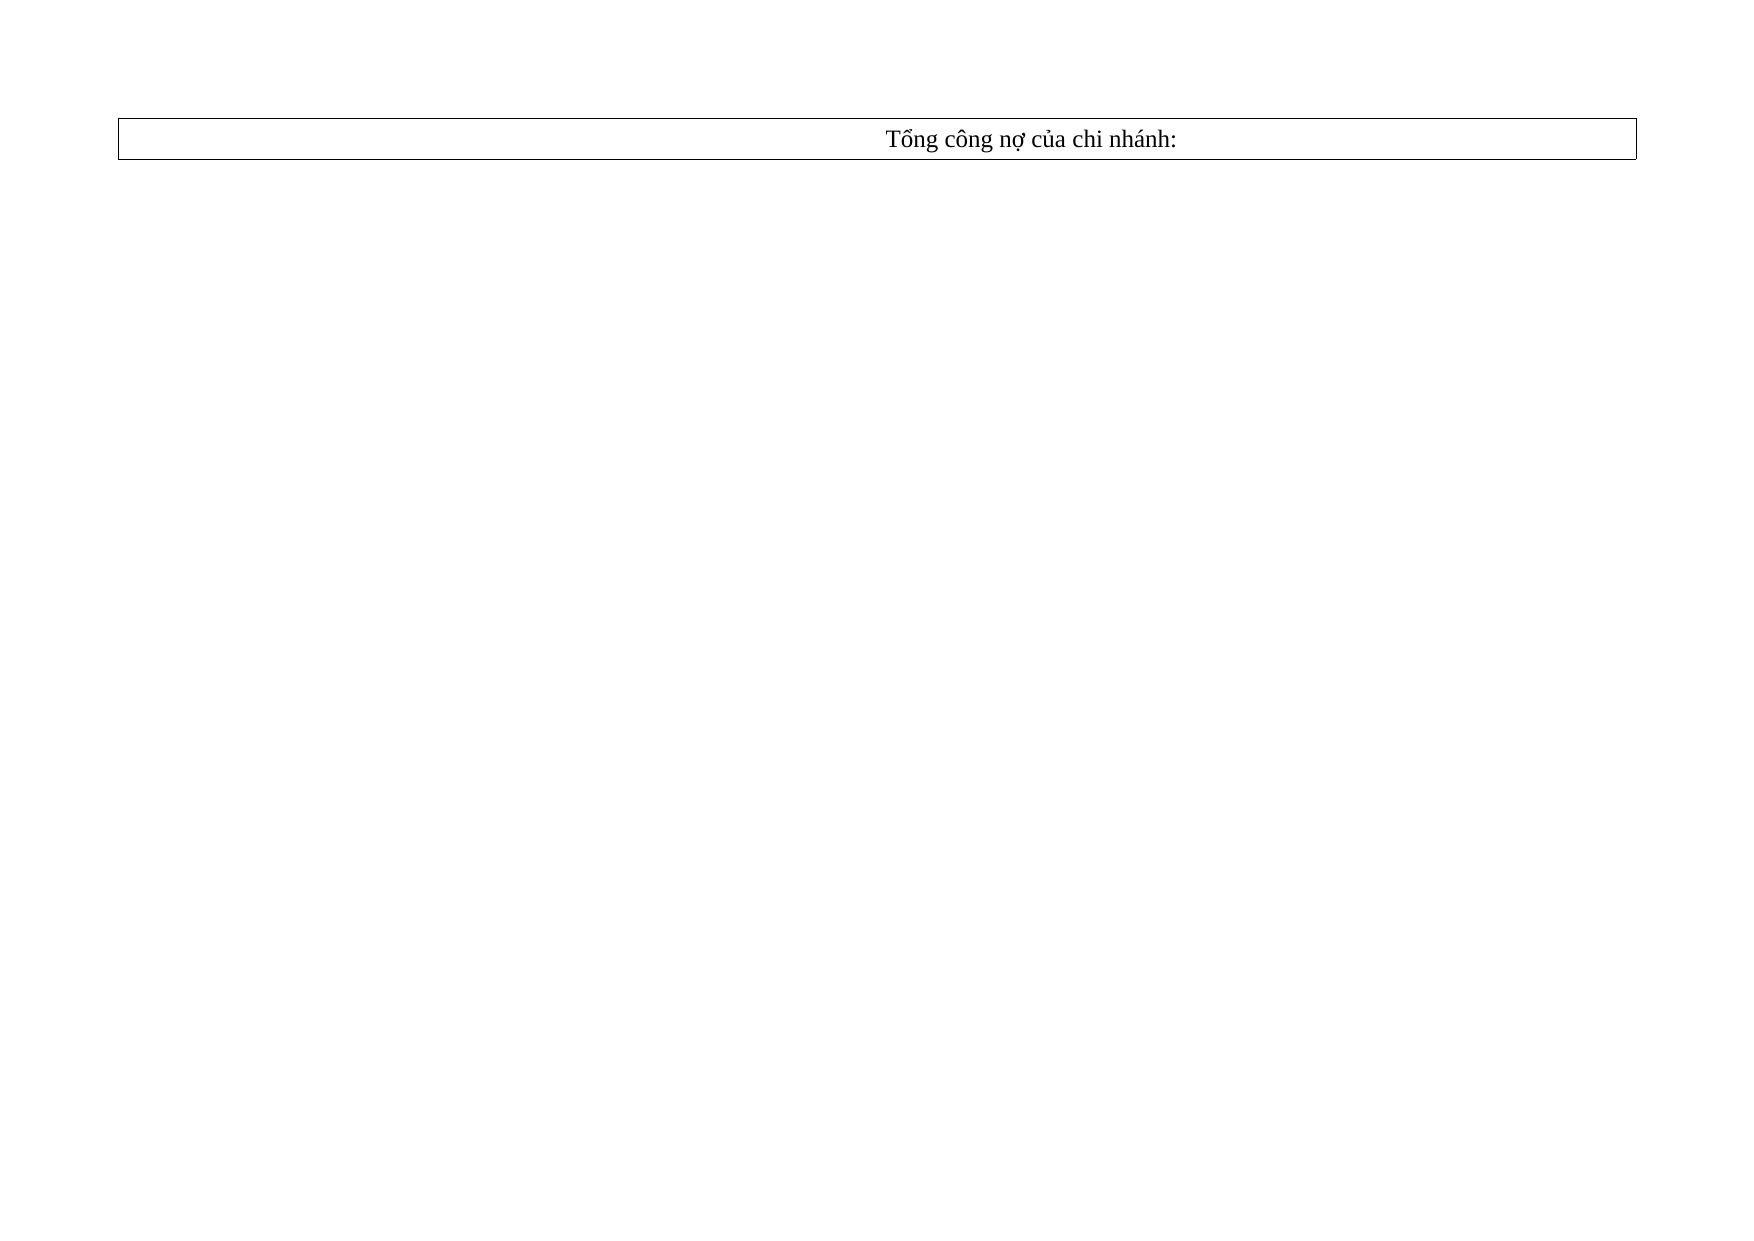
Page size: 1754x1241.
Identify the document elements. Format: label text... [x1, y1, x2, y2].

table_cell Tổng công nợ của chi nhánh: <convert_amount(get_tongcongno())> [119, 119, 1636, 158]
